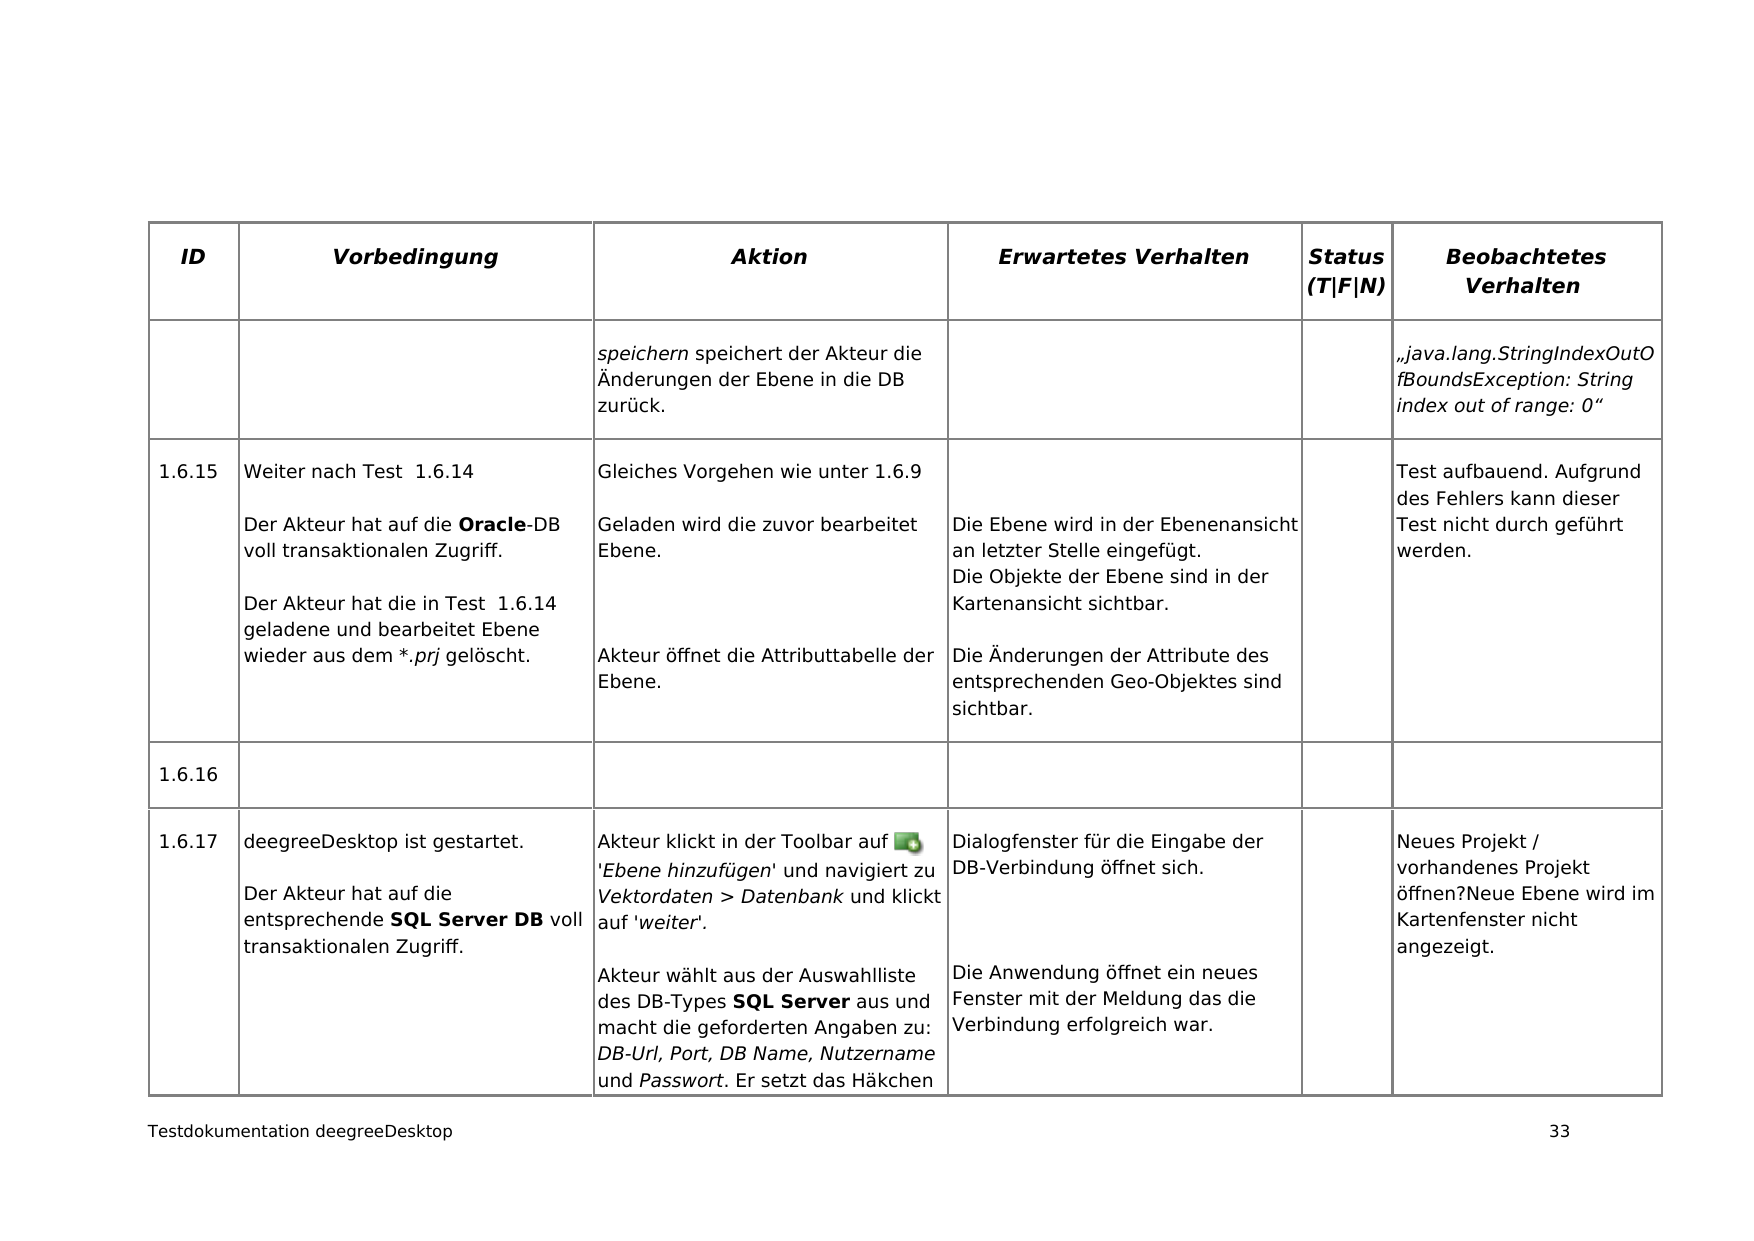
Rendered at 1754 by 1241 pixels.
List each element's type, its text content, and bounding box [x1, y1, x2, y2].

table_cell [1303, 321, 1391, 438]
table_cell [595, 743, 947, 807]
table_cell [1303, 743, 1391, 807]
table_cell [150, 743, 238, 807]
table_cell Test aufbauend. Aufgrund des Fehlers kann dieser Test nicht durch geführt werden. [1394, 440, 1661, 741]
table_cell Neues Projekt / vorhandenes Projekt öffnen?Neue Ebene wird im Kartenfenster nicht angezeigt. [1394, 810, 1661, 1094]
table_cell Akteur klickt in der Toolbar auf 'Ebene hinzufügen' und navigiert zu Vektordaten > Datenbank und klickt auf 'weiter'. Akteur wählt aus der Auswahlliste des DB-Types SQL Server aus und macht die geforderten Angaben zu: DB-Url, Port, DB Name, Nutzername und Passwort. Er setzt das Häkchen [595, 810, 947, 1094]
table_cell [150, 440, 238, 741]
picture [893, 831, 924, 856]
table_cell [1303, 810, 1391, 1094]
table_cell [240, 321, 592, 438]
table_cell [240, 743, 592, 807]
table_cell [150, 810, 238, 1094]
table_cell deegreeDesktop ist gestartet. Der Akteur hat auf die entsprechende SQL Server DB voll transaktionalen Zugriff. [240, 810, 592, 1094]
table_cell [1303, 440, 1391, 741]
table_header Beobachtetes Verhalten [1394, 224, 1661, 319]
table_cell Gleiches Vorgehen wie unter1.6.9 Geladen wird die zuvor bearbeitet Ebene. Akteur öffnet die Attributtabelle der Ebene. [595, 440, 947, 741]
table_cell speichern speichert der Akteur die Änderungen der Ebene in die DB zurück. [595, 321, 947, 438]
table_header ID [150, 224, 238, 319]
table_cell [150, 321, 238, 438]
table_cell Weiter nach Test 1.6.14 Der Akteur hat auf die Oracle-DB voll transaktionalen Zugriff. Der Akteur hat die in Test 1.6.14 geladene und bearbeitet Ebene wieder aus dem *.prj gelöscht. [240, 440, 592, 741]
table_header Status (T|F|N) [1303, 224, 1391, 319]
table_header Erwartetes Verhalten [949, 224, 1301, 319]
table_cell [949, 321, 1301, 438]
table_cell Dialogfenster für die Eingabe der DB-Verbindung öffnet sich. Die Anwendung öffnet ein neues Fenster mit der Meldung das die Verbindung erfolgreich war. [949, 810, 1301, 1094]
table_cell „java.lang.StringIndexOutOfBoundsException: String index out of range: 0“ [1394, 321, 1661, 438]
table_cell Die Ebene wird in der Ebenenansicht an letzter Stelle eingefügt. Die Objekte der Ebene sind in der Kartenansicht sichtbar. Die Änderungen der Attribute des entsprechenden Geo-Objektes sind sichtbar. [949, 440, 1301, 741]
table_cell [1394, 743, 1661, 807]
table_header Aktion [595, 224, 947, 319]
table_header Vorbedingung [240, 224, 592, 319]
table_cell [949, 743, 1301, 807]
